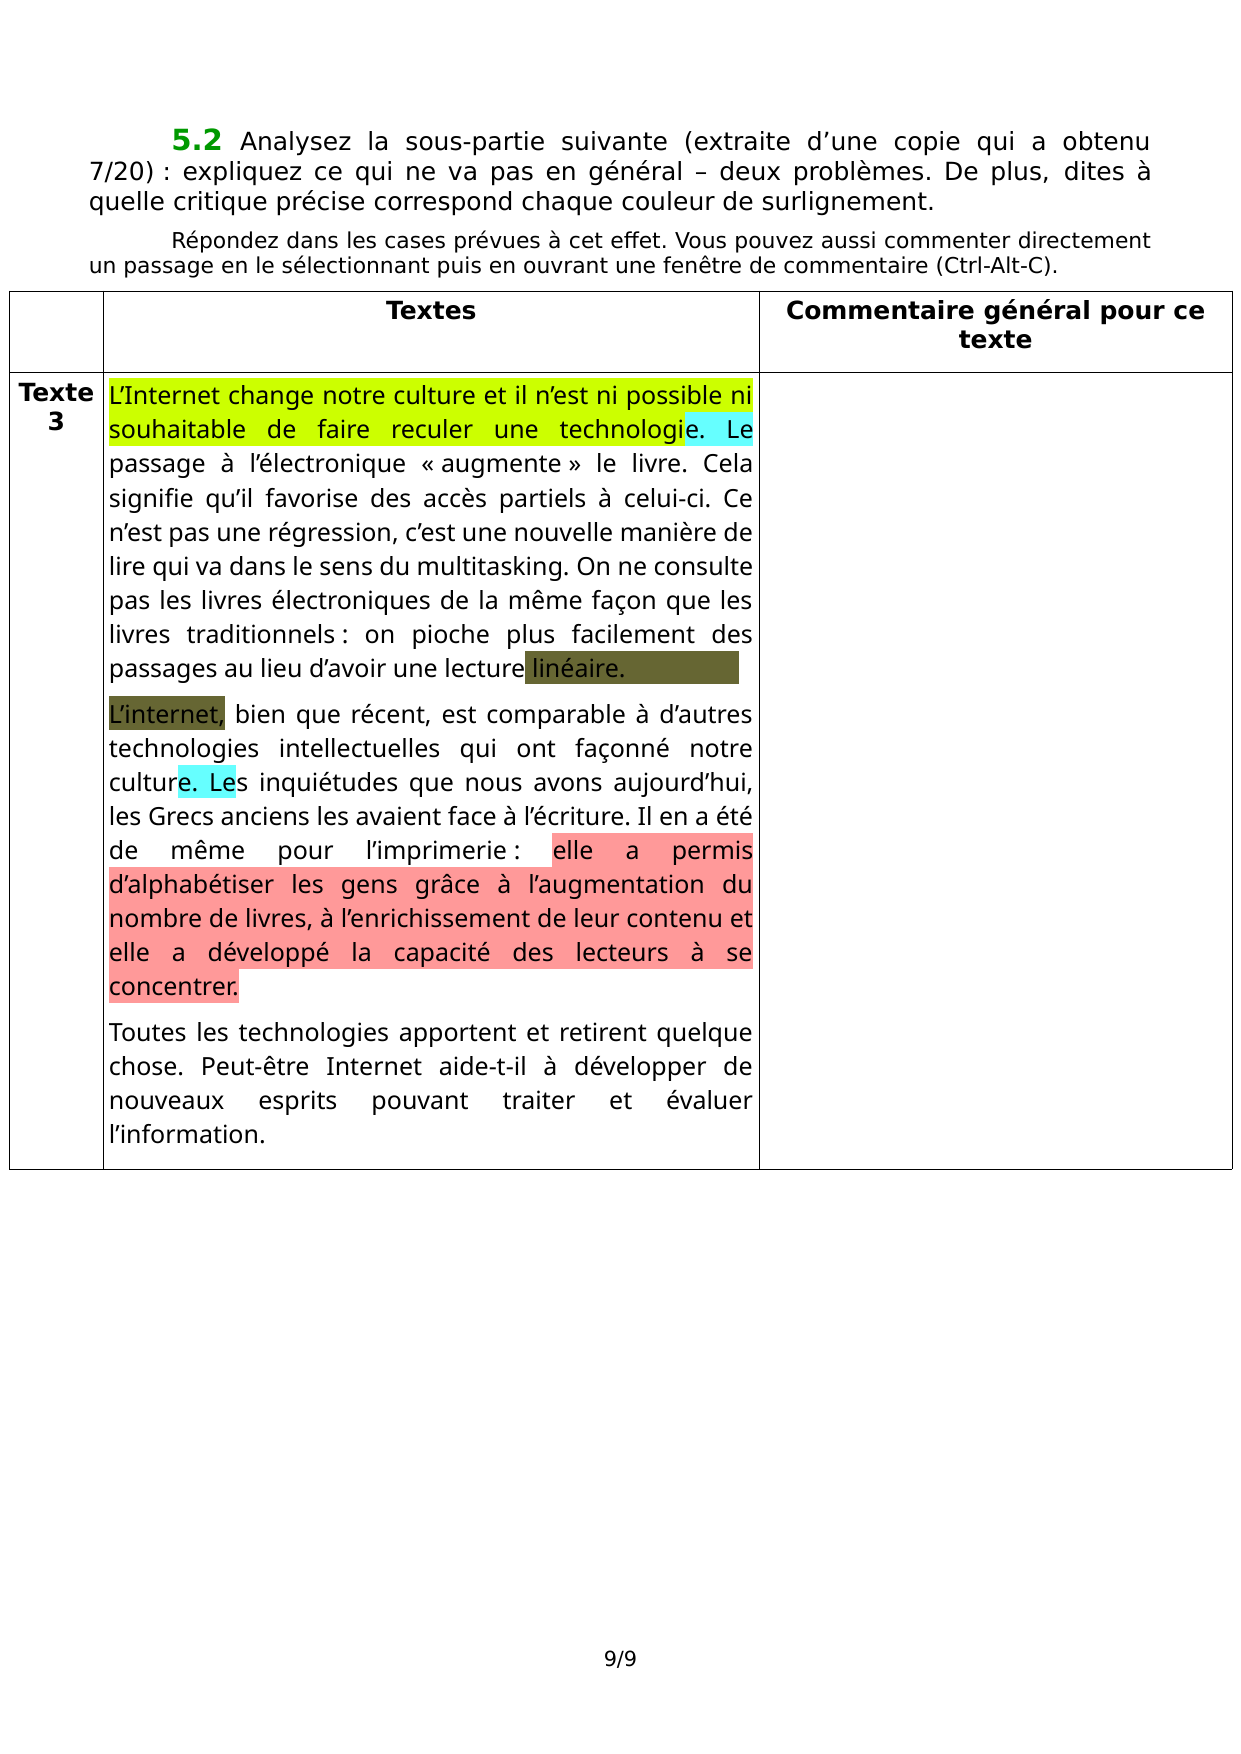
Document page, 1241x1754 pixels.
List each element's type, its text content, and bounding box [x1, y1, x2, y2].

text 5.2 Analysez la sous-partie suivante (extraite d’une copie qui a obtenu 7/20) : expliquez ce qui ne va pas en général – deux problèmes. De plus, dites à quelle critique précise correspond chaque couleur de surlignement. [88, 124, 1152, 216]
table_header Textes [104, 292, 759, 372]
table_cell Texte 3 [10, 373, 103, 1168]
text Répondez dans les cases prévues à cet effet. Vous pouvez aussi commenter directement un passage en le sélectionnant puis en ouvrant une fenêtre de commentaire (Ctrl-Alt-C). [88, 228, 1152, 279]
table_header [10, 292, 103, 372]
table_header Commentaire général pour ce texte [760, 292, 1232, 372]
table_cell [760, 373, 1232, 1168]
table_cell L’Internet change notre culture et il n’est ni possible ni souhaitable de faire reculer une technologie. Le passage à l’électronique « augmente » le livre. Cela signifie qu’il favorise des accès partiels à celui-ci. Ce n’est pas une régression, c’est une nouvelle manière de lire qui va dans le sens du multitasking. On ne consulte pas les livres électroniques de la même façon que les livres traditionnels : on pioche plus facilement des passages au lieu d’avoir une lecture linéaire. L’internet, bien que récent, est comparable à d’autres technologies intellectuelles qui ont façonné notre culture. Les inquiétudes que nous avons aujourd’hui, les Grecs anciens les avaient face à l’écriture. Il en a été de même pour l’imprimerie : elle a permis d’alphabétiser les gens grâce à l’augmentation du nombre de livres, à l’enrichissement de leur contenu et elle a développé la capacité des lecteurs à se concentrer. Toutes les technologies apportent et retirent quelque chose. Peut-être Internet aide-t-il à développer de nouveaux esprits pouvant traiter et évaluer l’information. [104, 373, 759, 1168]
